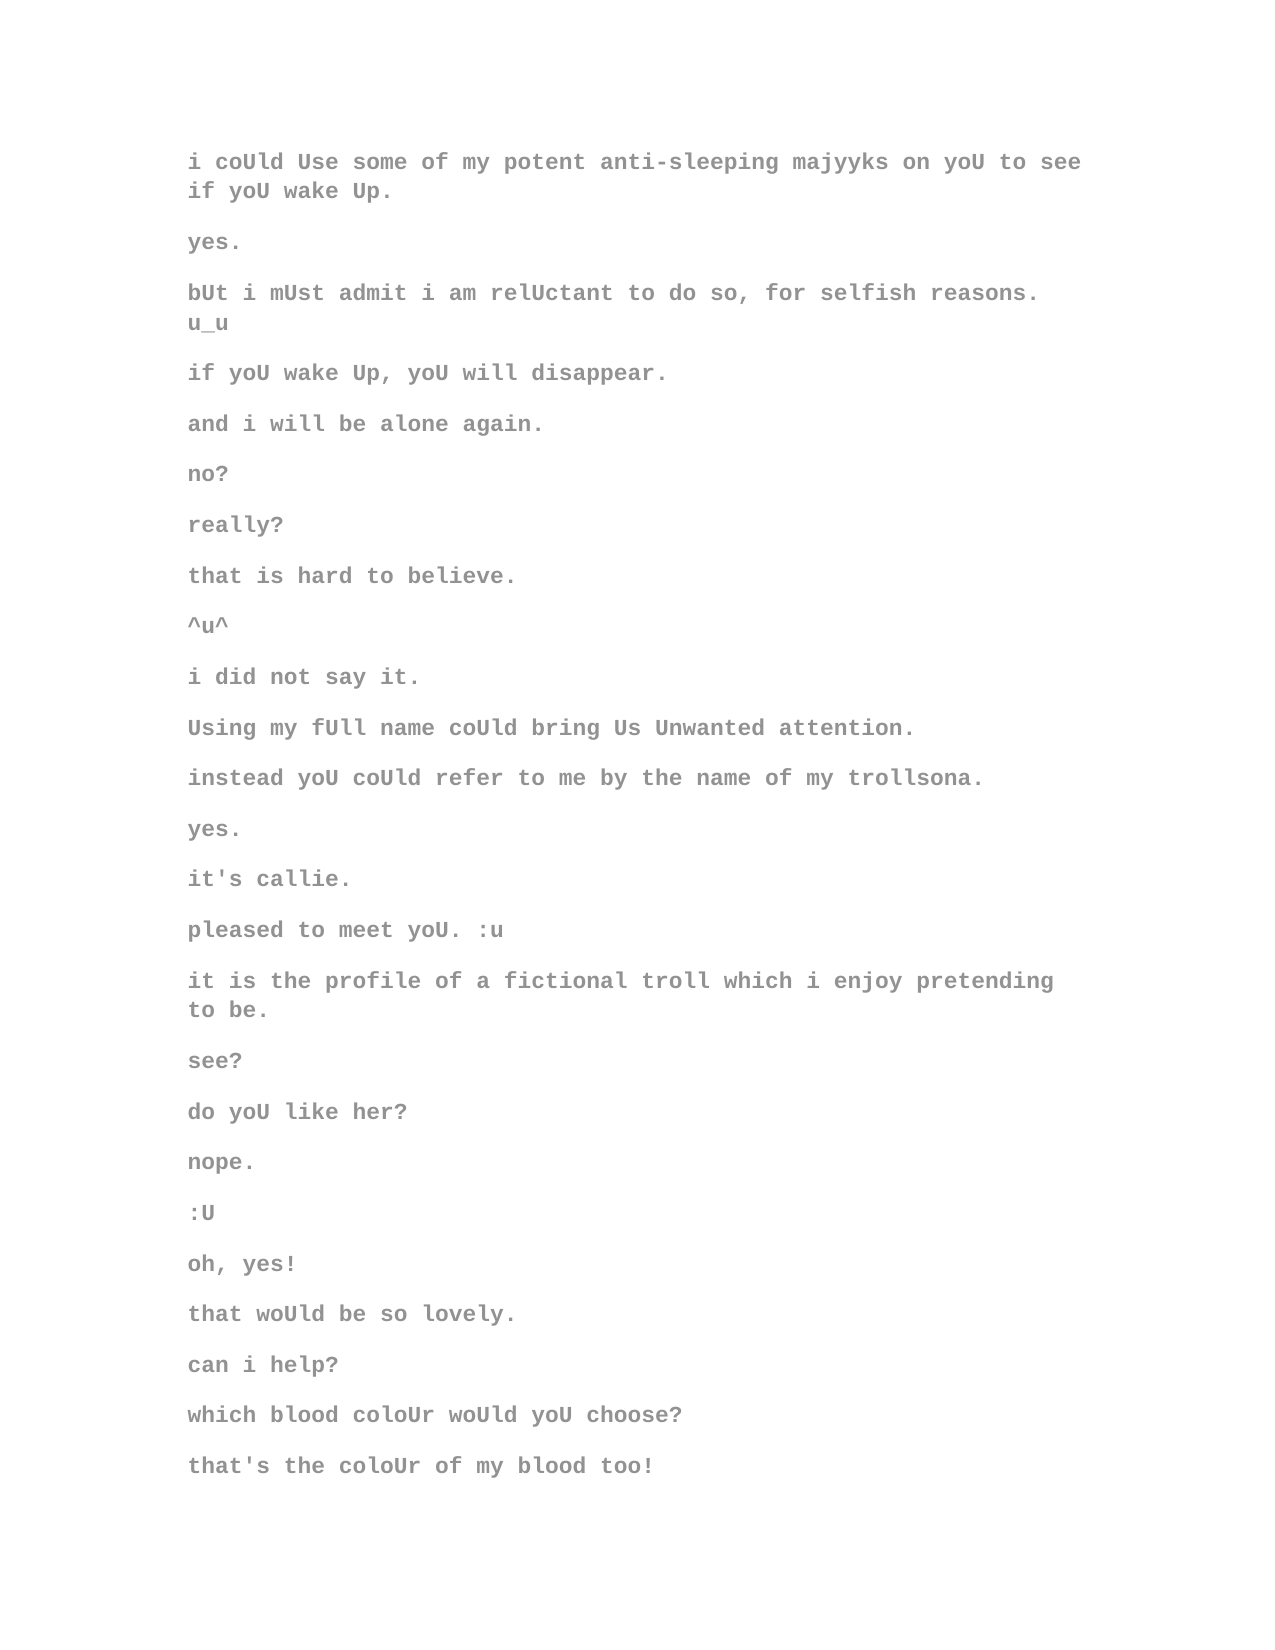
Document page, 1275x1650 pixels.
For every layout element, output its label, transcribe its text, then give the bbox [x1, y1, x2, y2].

text i coUld Use some of my potent anti-sleeping majyyks on yoU to see if yoU wake Up. [187, 150, 1087, 206]
text really? [187, 513, 1087, 539]
text i did not say it. [187, 665, 1087, 691]
text ^u^ [187, 614, 1087, 641]
text that is hard to believe. [187, 564, 1087, 590]
text oh, yes! [187, 1252, 1087, 1278]
text do yoU like her? [187, 1100, 1087, 1126]
text yes. [187, 817, 1087, 843]
text yes. [187, 230, 1087, 256]
text see? [187, 1049, 1087, 1075]
text bUt i mUst admit i am relUctant to do so, for selfish reasons. u_u [187, 281, 1087, 337]
text :U [187, 1201, 1087, 1227]
text pleased to meet yoU. :u [187, 918, 1087, 944]
text it is the profile of a fictional troll which i enjoy pretending to be. [187, 969, 1087, 1025]
text instead yoU coUld refer to me by the name of my trollsona. [187, 766, 1087, 792]
text Using my fUll name coUld bring Us Unwanted attention. [187, 716, 1087, 742]
text which blood coloUr woUld yoU choose? [187, 1404, 1087, 1430]
text can i help? [187, 1353, 1087, 1379]
text it's callie. [187, 868, 1087, 894]
text nope. [187, 1151, 1087, 1177]
text no? [187, 463, 1087, 489]
text that's the coloUr of my blood too! [187, 1454, 1087, 1480]
text and i will be alone again. [187, 412, 1087, 438]
text if yoU wake Up, yoU will disappear. [187, 361, 1087, 387]
text that woUld be so lovely. [187, 1302, 1087, 1328]
